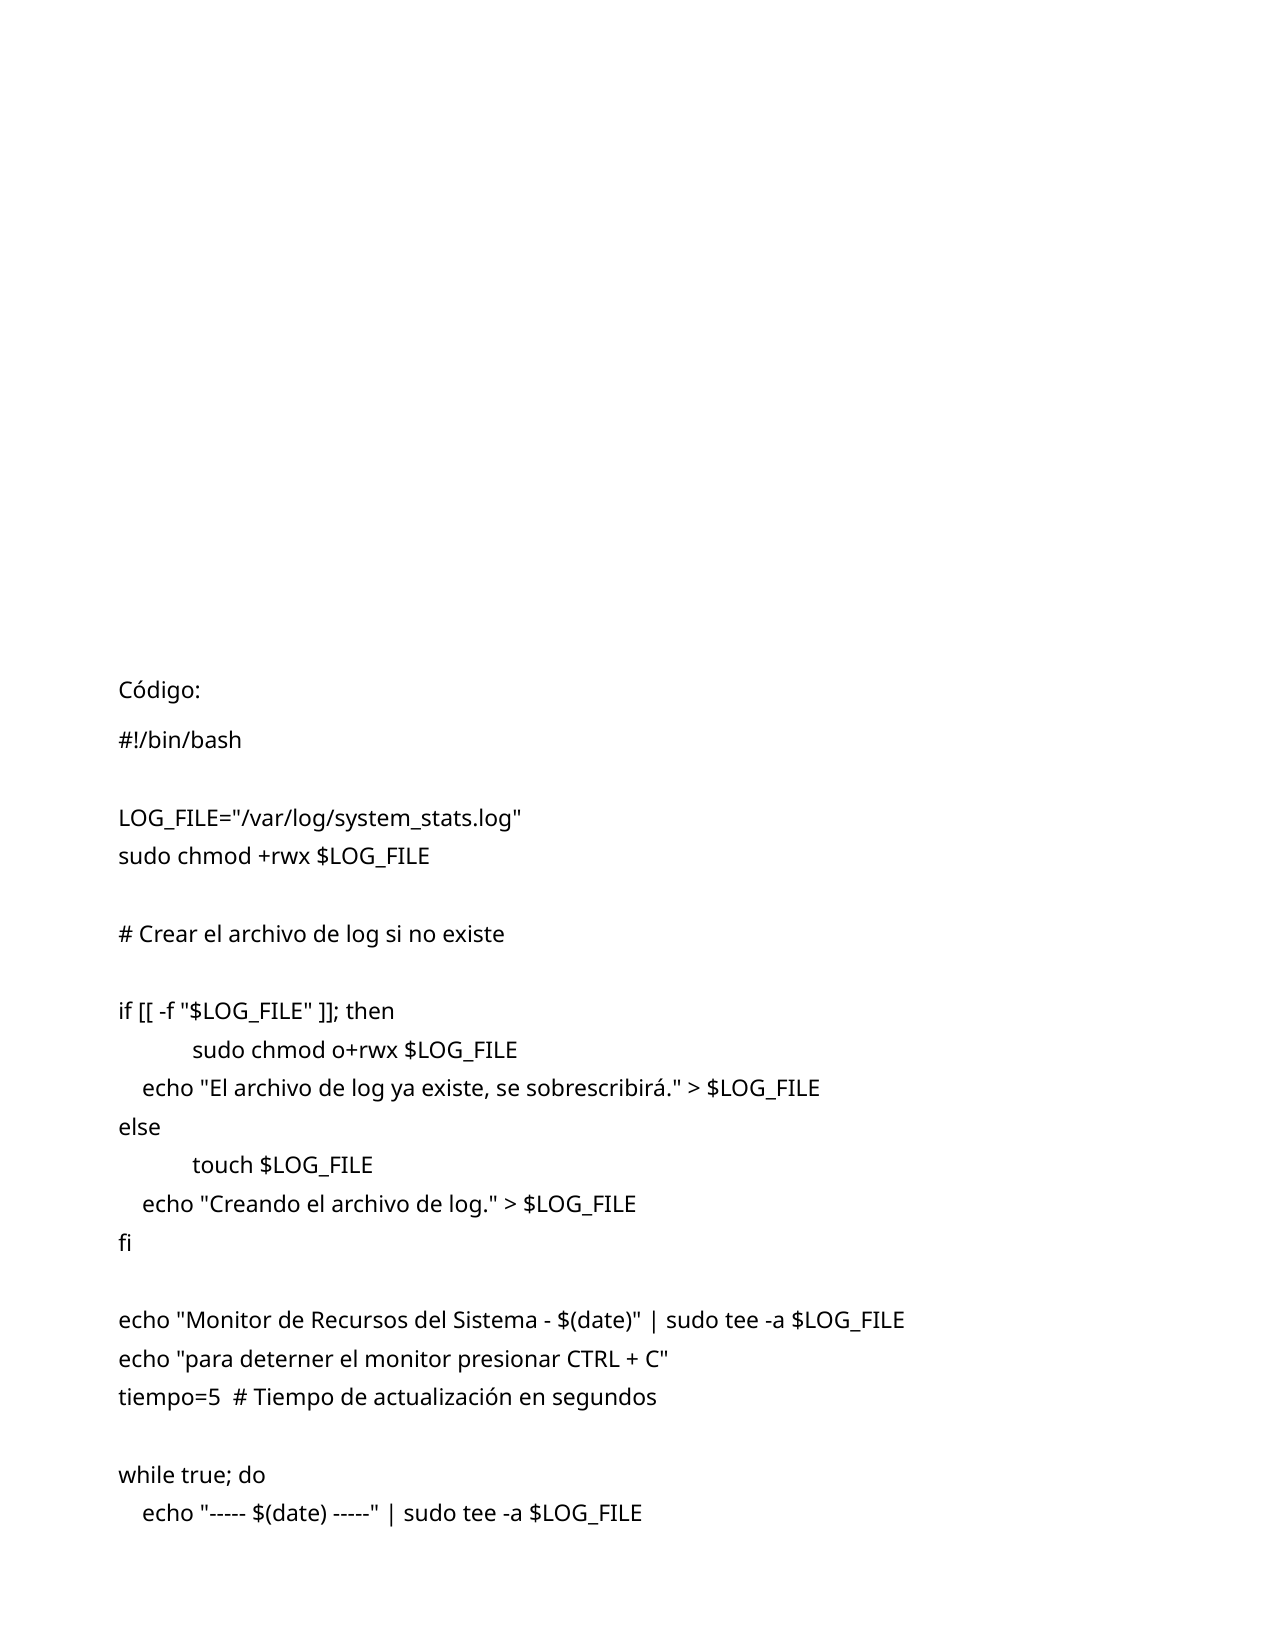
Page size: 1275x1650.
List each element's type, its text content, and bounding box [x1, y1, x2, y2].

text echo "El archivo de log ya existe, se sobrescribirá." > $LOG_FILE [118, 1072, 1157, 1103]
text fi [118, 1227, 1157, 1258]
text echo "para deterner el monitor presionar CTRL + C" [118, 1343, 1157, 1374]
text Código: [118, 674, 1157, 705]
text else [118, 1111, 1157, 1142]
text sudo chmod +rwx $LOG_FILE [118, 840, 1157, 872]
text if [[ -f "$LOG_FILE" ]]; then [118, 995, 1157, 1026]
text echo "Creando el archivo de log." > $LOG_FILE [118, 1188, 1157, 1219]
text echo "----- $(date) -----" | sudo tee -a $LOG_FILE [118, 1497, 1157, 1528]
text #!/bin/bash [118, 724, 1157, 756]
text LOG_FILE="/var/log/system_stats.log" [118, 802, 1157, 833]
text echo "Monitor de Recursos del Sistema - $(date)" | sudo tee -a $LOG_FILE [118, 1304, 1157, 1335]
text tiempo=5 # Tiempo de actualización en segundos [118, 1381, 1157, 1413]
text while true; do [118, 1459, 1157, 1490]
text touch $LOG_FILE [118, 1149, 1157, 1181]
text sudo chmod o+rwx $LOG_FILE [118, 1033, 1157, 1065]
text # Crear el archivo de log si no existe [118, 918, 1157, 949]
